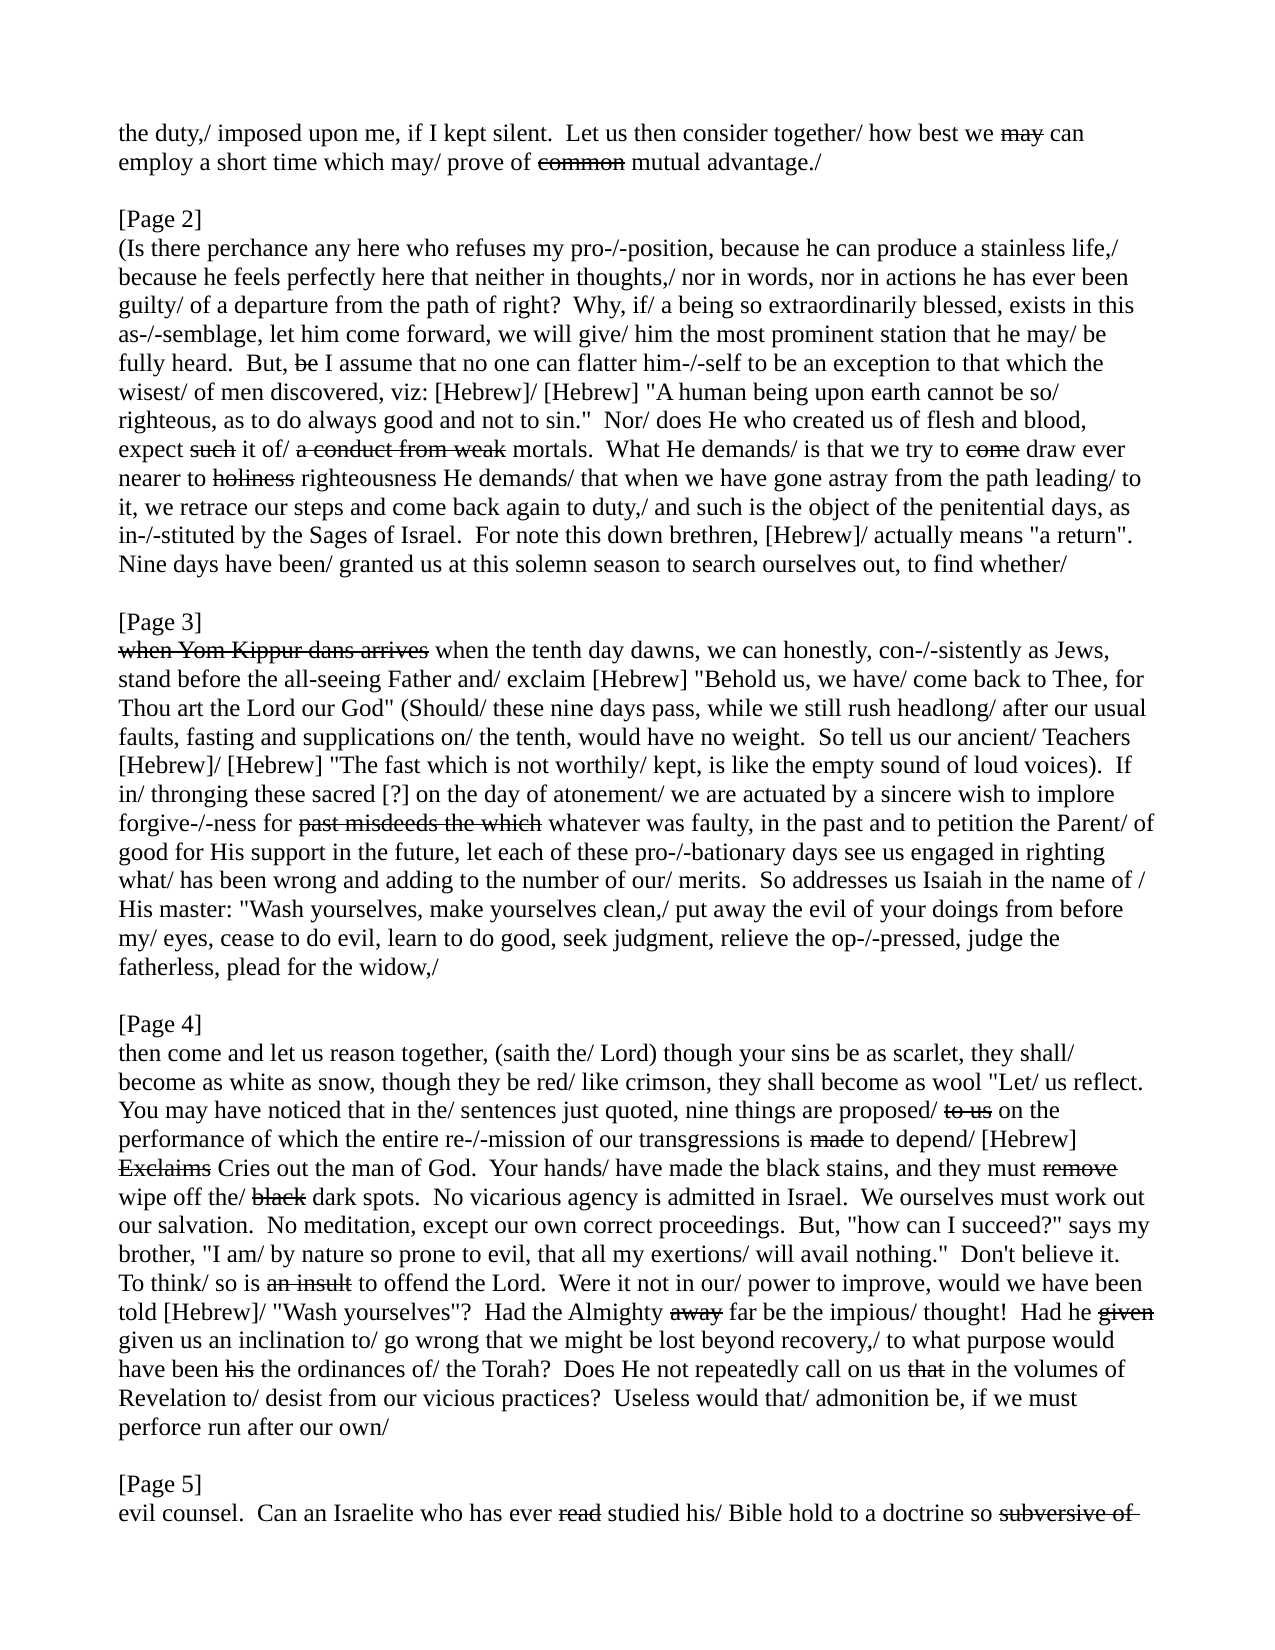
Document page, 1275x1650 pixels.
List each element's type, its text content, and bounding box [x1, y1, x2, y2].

text when Yom Kippur dans arrives when the tenth day dawns, we can honestly, con-/-sistently as Jews, stand before the all-seeing Father and/ exclaim [Hebrew] "Behold us, we have/ come back to Thee, for Thou art the Lord our God" (Should/ these nine days pass, while we still rush headlong/ after our usual faults, fasting and supplications on/ the tenth, would have no weight. So tell us our ancient/ Teachers [Hebrew]/ [Hebrew] "The fast which is not worthily/ kept, is like the empty sound of loud voices). If in/ thronging these sacred [?] on the day of atonement/ we are actuated by a sincere wish to implore forgive-/-ness for past misdeeds the which whatever was faulty, in the past and to petition the Parent/ of good for His support in the future, let each of these pro-/-bationary days see us engaged in righting what/ has been wrong and adding to the number of our/ merits. So addresses us Isaiah in the name of / His master: "Wash yourselves, make yourselves clean,/ put away the evil of your doings from before my/ eyes, cease to do evil, learn to do good, seek judgment, relieve the op-/-pressed, judge the fatherless, plead for the widow,/ [118, 636, 1157, 981]
text [Page 3] [118, 607, 1157, 636]
text [Page 2] [118, 204, 1157, 233]
text then come and let us reason together, (saith the/ Lord) though your sins be as scarlet, they shall/ become as white as snow, though they be red/ like crimson, they shall become as wool "Let/ us reflect. You may have noticed that in the/ sentences just quoted, nine things are proposed/ to us on the performance of which the entire re-/-mission of our transgressions is made to depend/ [Hebrew] Exclaims Cries out the man of God. Your hands/ have made the black stains, and they must remove wipe off the/ black dark spots. No vicarious agency is admitted in Israel. We ourselves must work out our salvation. No meditation, except our own correct proceedings. But, "how can I succeed?" says my brother, "I am/ by nature so prone to evil, that all my exertions/ will avail nothing." Don't believe it. To think/ so is an insult to offend the Lord. Were it not in our/ power to improve, would we have been told [Hebrew]/ "Wash yourselves"? Had the Almighty away far be the impious/ thought! Had he given given us an inclination to/ go wrong that we might be lost beyond recovery,/ to what purpose would have been his the ordinances of/ the Torah? Does He not repeatedly call on us that in the volumes of Revelation to/ desist from our vicious practices? Useless would that/ admonition be, if we must perforce run after our own/ [118, 1038, 1157, 1441]
text the duty,/ imposed upon me, if I kept silent. Let us then consider together/ how best we may can employ a short time which may/ prove of common mutual advantage./ [118, 118, 1157, 176]
text (Is there perchance any here who refuses my pro-/-position, because he can produce a stainless life,/ because he feels perfectly here that neither in thoughts,/ nor in words, nor in actions he has ever been guilty/ of a departure from the path of right? Why, if/ a being so extraordinarily blessed, exists in this as-/-semblage, let him come forward, we will give/ him the most prominent station that he may/ be fully heard. But, be I assume that no one can flatter him-/-self to be an exception to that which the wisest/ of men discovered, viz: [Hebrew]/ [Hebrew] "A human being upon earth cannot be so/ righteous, as to do always good and not to sin." Nor/ does He who created us of flesh and blood, expect such it of/ a conduct from weak mortals. What He demands/ is that we try to come draw ever nearer to holiness righteousness He demands/ that when we have gone astray from the path leading/ to it, we retrace our steps and come back again to duty,/ and such is the object of the penitential days, as in-/-stituted by the Sages of Israel. For note this down brethren, [Hebrew]/ actually means "a return". Nine days have been/ granted us at this solemn season to search ourselves out, to find whether/ [118, 233, 1157, 578]
text evil counsel. Can an Israelite who has ever read studied his/ Bible hold to a doctrine so subversive of [118, 1498, 1157, 1527]
text [Page 5] [118, 1469, 1157, 1498]
text [Page 4] [118, 1009, 1157, 1038]
